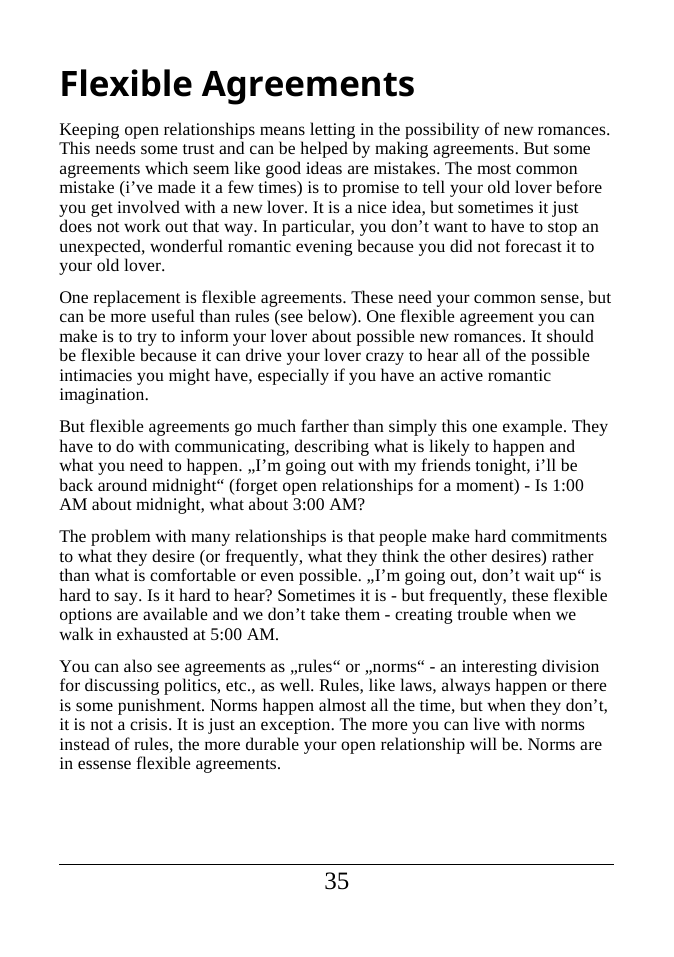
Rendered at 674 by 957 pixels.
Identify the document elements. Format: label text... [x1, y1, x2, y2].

text The problem with many relationships is that people make hard commitments to what they desire (or frequently, what they think the other desires) rather than what is comfortable or even possible. „I’m going out, don’t wait up“ is hard to say. Is it hard to hear? Sometimes it is - but frequently, these flexible options are available and we don’t take them - creating trouble when we walk in exhausted at 5:00 AM. [59, 527, 614, 644]
text One replacement is flexible agreements. These need your common sense, but can be more useful than rules (see below). One flexible agreement you can make is to try to inform your lover about possible new romances. It should be flexible because it can drive your lover crazy to hear all of the possible intimacies you might have, especially if you have an active romantic imagination. [59, 288, 614, 405]
subtitle Flexible Agreements [59, 59, 614, 107]
text Keeping open relationships means letting in the possibility of new romances. This needs some trust and can be helped by making agreements. But some agreements which seem like good ideas are mistakes. The most common mistake (i’ve made it a few times) is to promise to tell your old lover before you get involved with a new lover. It is a nice idea, but sometimes it just does not work out that way. In particular, you don’t want to have to stop an unexpected, wonderful romantic evening because you did not forecast it to your old lover. [59, 119, 614, 275]
text You can also see agreements as „rules“ or „norms“ - an interesting division for discussing politics, etc., as well. Rules, like laws, always happen or there is some punishment. Norms happen almost all the time, but when they don’t, it is not a crisis. It is just an exception. The more you can live with norms instead of rules, the more durable your open relationship will be. Norms are in essense flexible agreements. [59, 657, 614, 773]
text But flexible agreements go much farther than simply this one example. They have to do with communicating, describing what is likely to happen and what you need to happen. „I’m going out with my friends tonight, i’ll be back around midnight“ (forget open relationships for a moment) - Is 1:00 AM about midnight, what about 3:00 AM? [59, 417, 614, 515]
